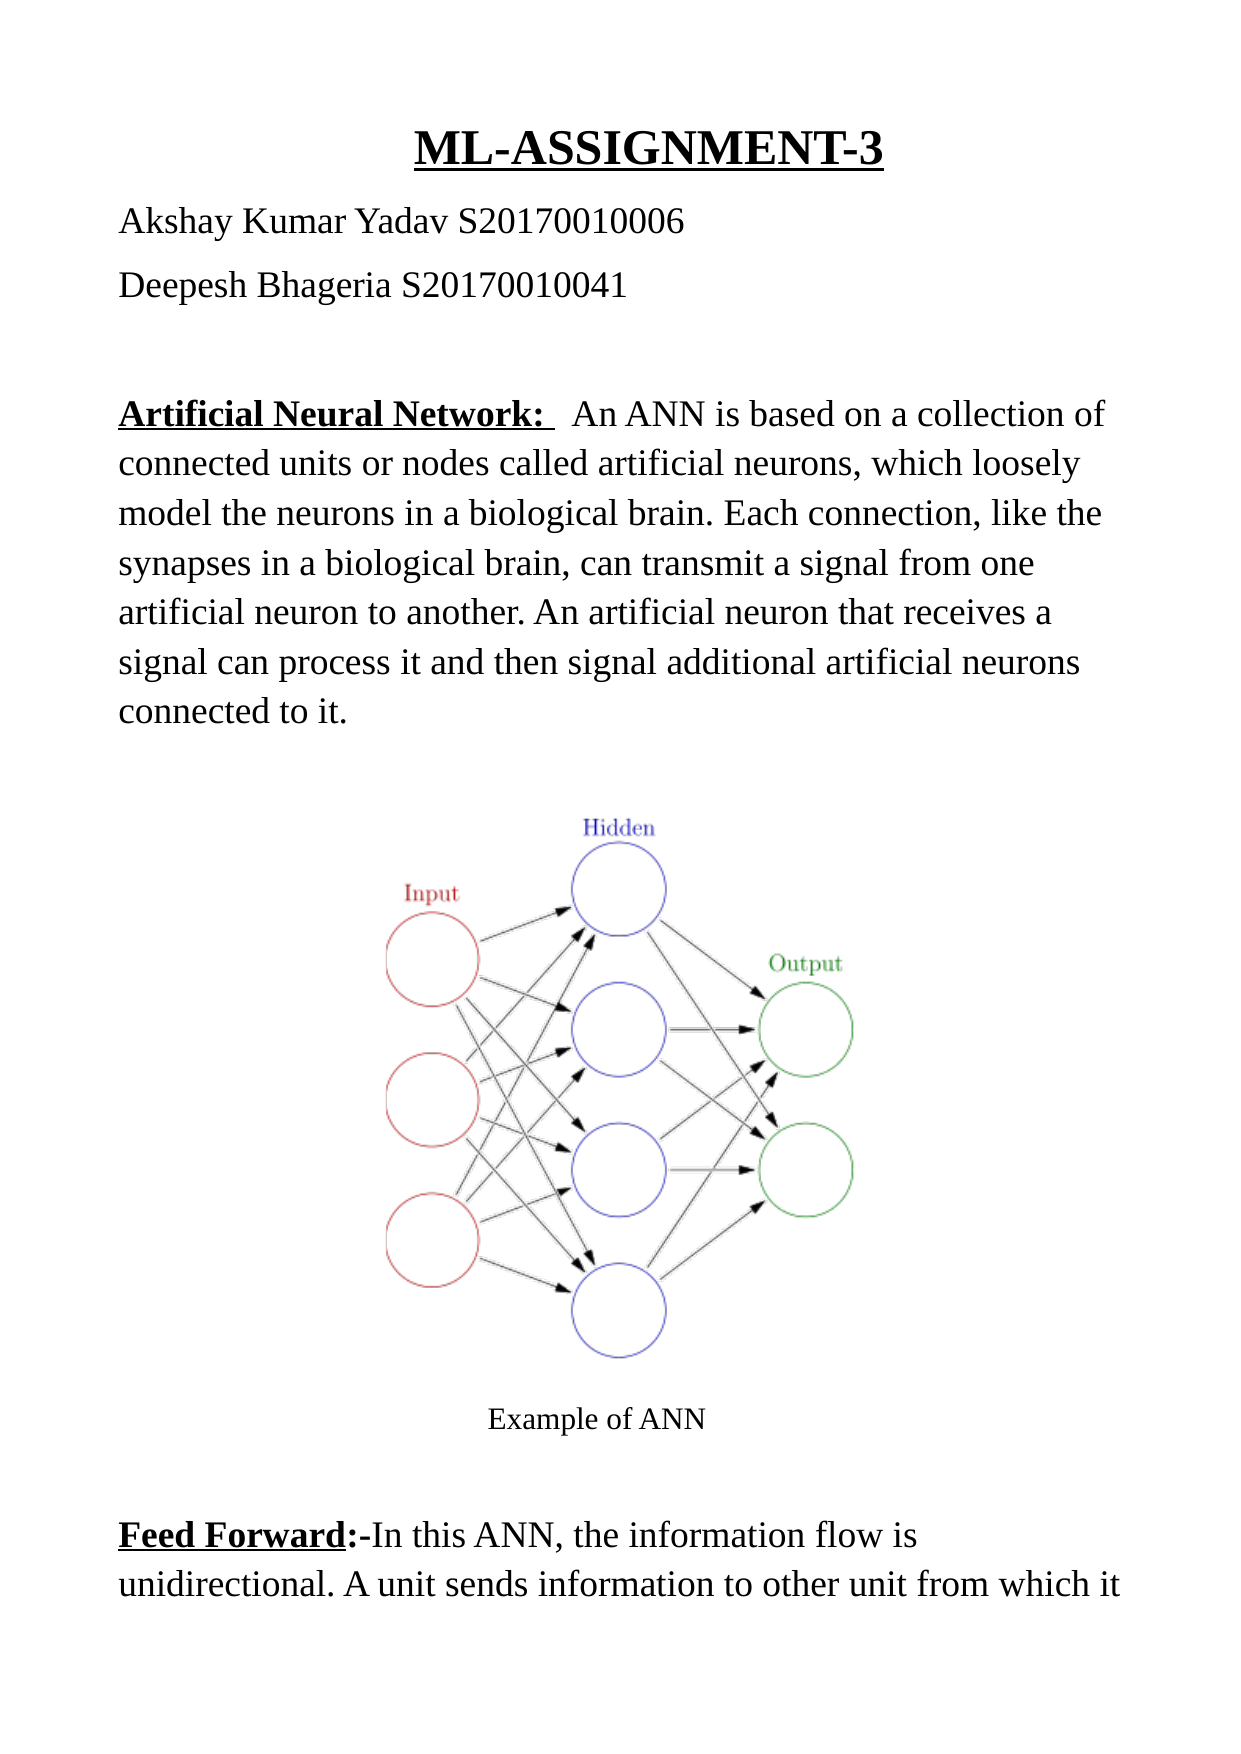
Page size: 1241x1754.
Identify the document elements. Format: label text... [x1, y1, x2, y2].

text Feed Forward:-In this ANN, the information flow is unidirectional. A unit sends information to other unit from which it [118, 1512, 1122, 1605]
text Akshay Kumar Yadav S20170010006 [118, 199, 1122, 242]
text Deepesh Bhageria S20170010041 [118, 263, 1122, 306]
text ML-ASSIGNMENT-3 [118, 118, 1122, 176]
text Artificial Neural Network: An ANN is based on a collection of connected units or nodes called artificial neurons, which loosely model the neurons in a biological brain. Each connection, like the synapses in a biological brain, can transmit a signal from one artificial neuron to another. An artificial neuron that receives a signal can process it and then signal additional artificial neurons connected to it. [118, 391, 1122, 732]
picture [385, 817, 855, 1382]
text Example of ANN [118, 1400, 1122, 1436]
